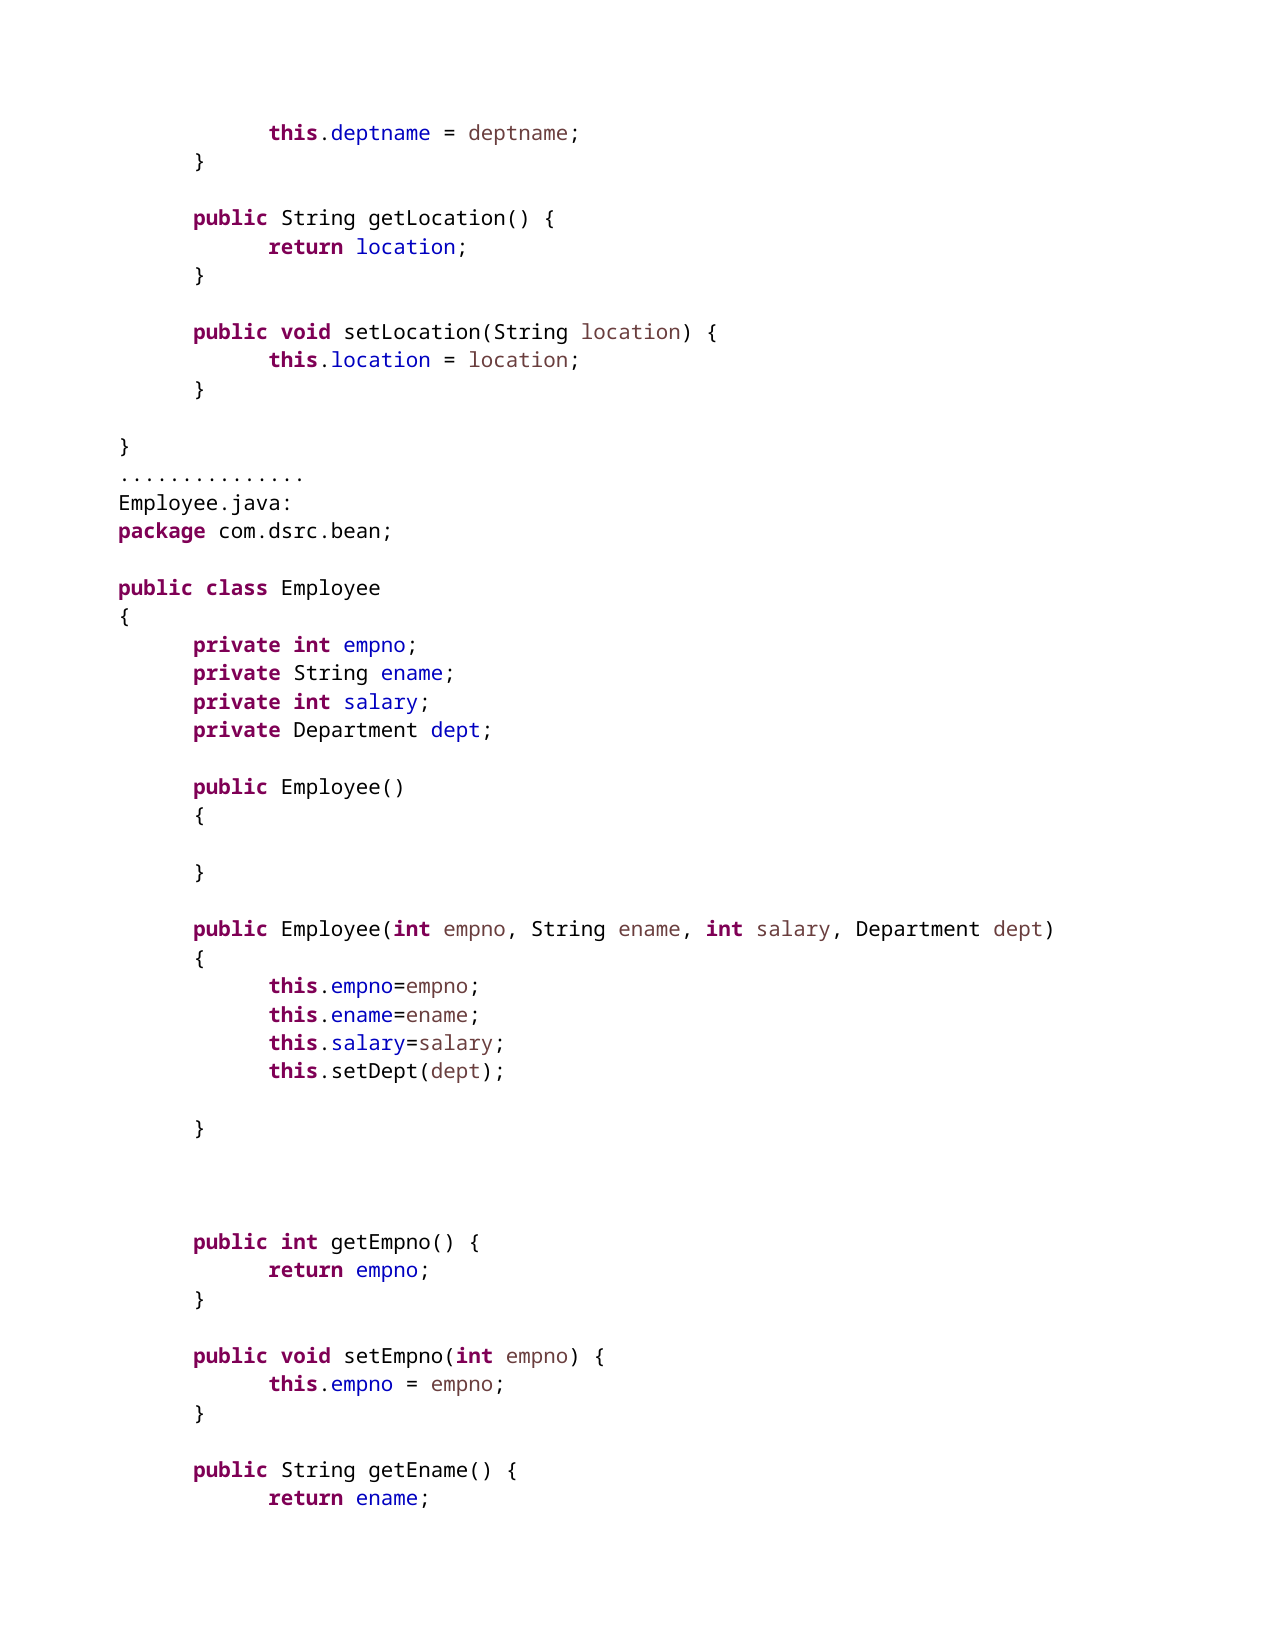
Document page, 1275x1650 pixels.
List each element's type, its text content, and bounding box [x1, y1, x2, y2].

text public Employee() [118, 772, 1157, 801]
text public int getEmpno() { [118, 1227, 1157, 1256]
text } [118, 1113, 1157, 1142]
text public void setLocation(String location) { [118, 317, 1157, 346]
text public String getEname() { [118, 1455, 1157, 1483]
text { [118, 602, 1157, 630]
text private Department dept; [118, 715, 1157, 744]
text Employee.java: [118, 488, 1157, 516]
text private int empno; [118, 630, 1157, 658]
text } [118, 374, 1157, 402]
text { [118, 801, 1157, 829]
text return ename; [118, 1483, 1157, 1512]
text public class Employee [118, 573, 1157, 602]
text { [118, 943, 1157, 971]
text private int salary; [118, 687, 1157, 715]
text this.empno = empno; [118, 1369, 1157, 1398]
text this.ename=ename; [118, 1000, 1157, 1028]
text private String ename; [118, 658, 1157, 687]
text return empno; [118, 1256, 1157, 1284]
text ............... [118, 459, 1157, 488]
text } [118, 1398, 1157, 1426]
text } [118, 857, 1157, 886]
text this.empno=empno; [118, 971, 1157, 1000]
text package com.dsrc.bean; [118, 516, 1157, 545]
text } [118, 431, 1157, 459]
text } [118, 147, 1157, 175]
text this.deptname = deptname; [118, 118, 1157, 147]
text this.salary=salary; [118, 1028, 1157, 1057]
text } [118, 260, 1157, 289]
text public Employee(int empno, String ename, int salary, Department dept) [118, 914, 1157, 943]
text return location; [118, 232, 1157, 260]
text public void setEmpno(int empno) { [118, 1341, 1157, 1369]
text public String getLocation() { [118, 203, 1157, 232]
text this.setDept(dept); [118, 1057, 1157, 1085]
text } [118, 1284, 1157, 1312]
text this.location = location; [118, 346, 1157, 374]
